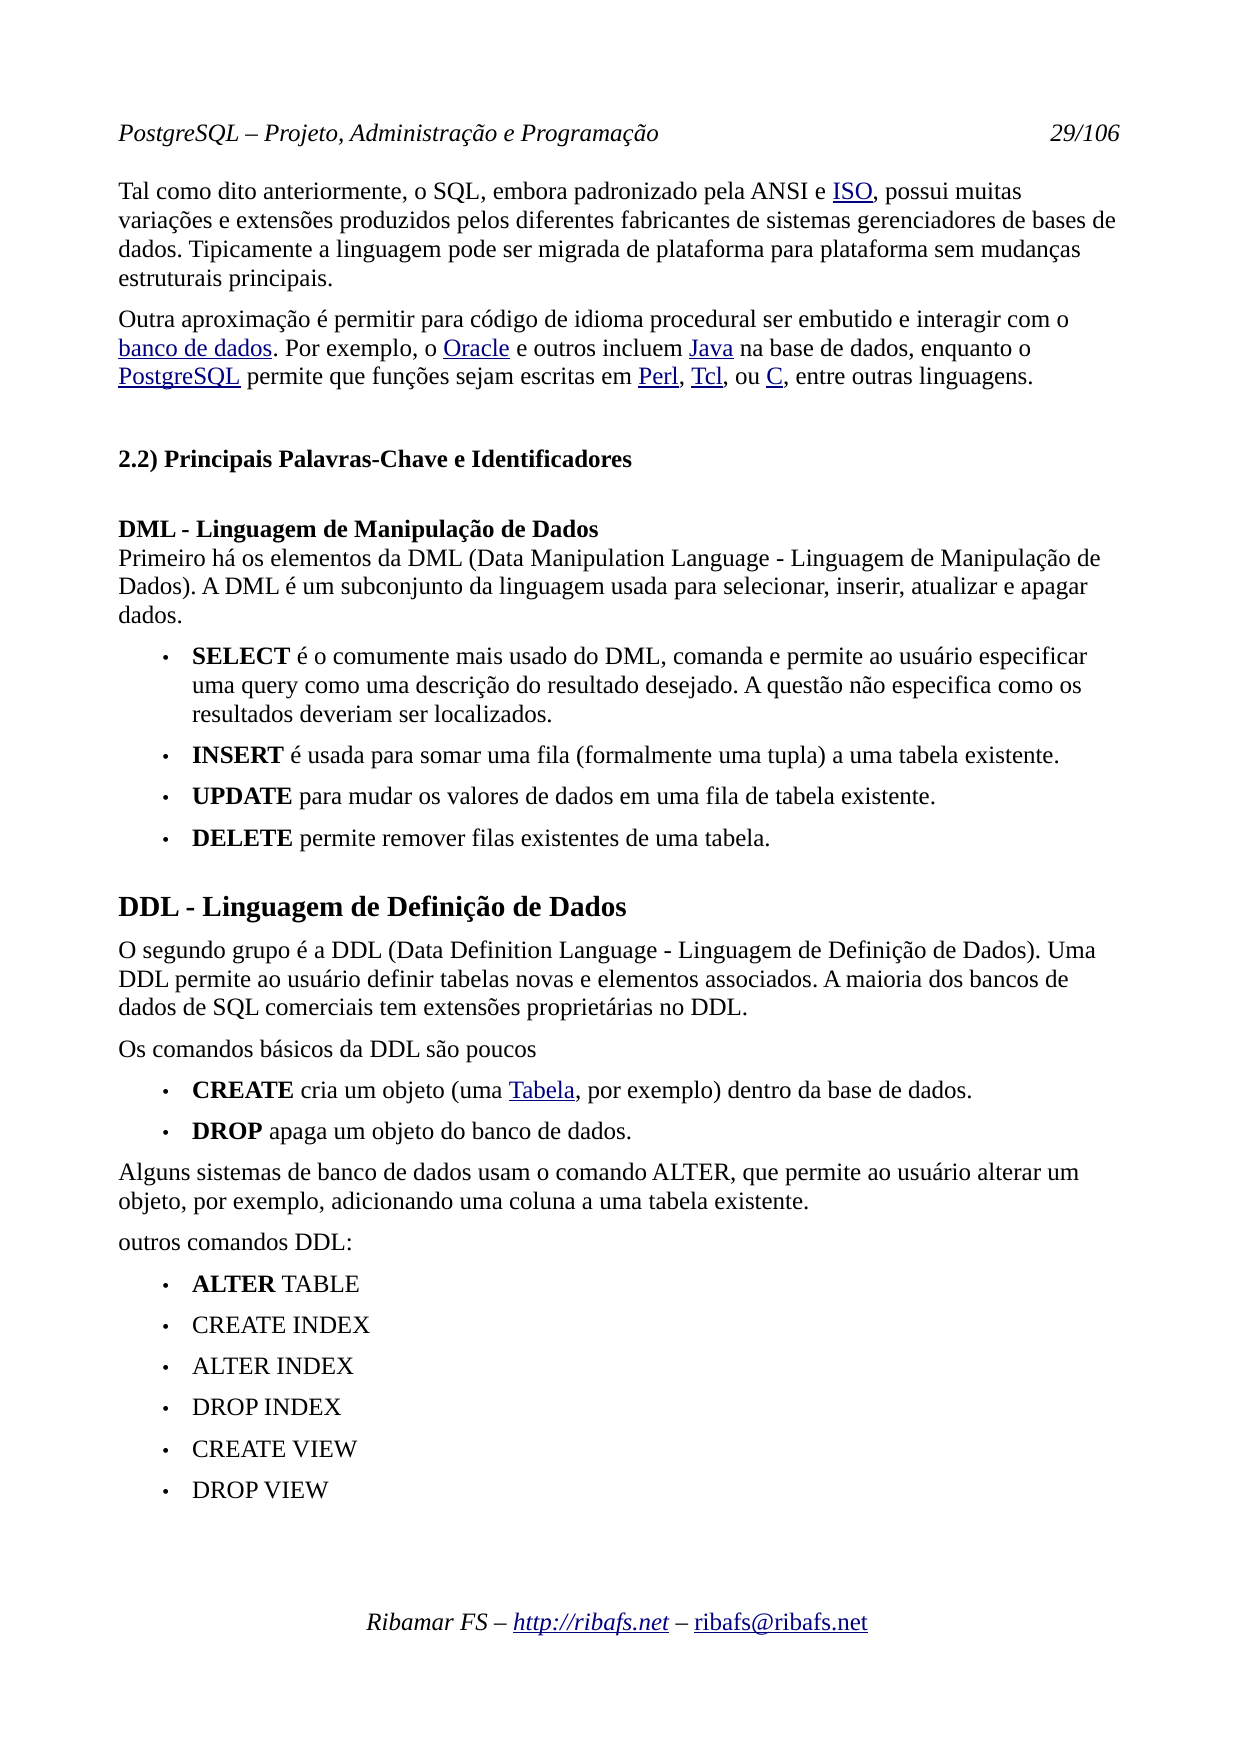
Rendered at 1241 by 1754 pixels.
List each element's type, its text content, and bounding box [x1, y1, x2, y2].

list CREATE VIEW [162, 1434, 1122, 1462]
text 2.2) Principais Palavras-Chave e Identificadores [118, 444, 1122, 473]
list DROP VIEW [162, 1475, 1122, 1504]
list DROP INDEX [162, 1392, 1122, 1421]
text Alguns sistemas de banco de dados usam o comando ALTER, que permite ao usuário alterar um objeto, por exemplo, adicionando uma coluna a uma tabela existente. [118, 1157, 1122, 1215]
text Primeiro há os elementos da DML (Data Manipulation Language - Linguagem de Manipulação de Dados). A DML é um subconjunto da linguagem usada para selecionar, inserir, atualizar e apagar dados. [118, 543, 1122, 629]
list ALTER INDEX [162, 1351, 1122, 1380]
list INSERT é usada para somar uma fila (formalmente uma tupla) a uma tabela existente. [162, 740, 1122, 769]
list DELETE permite remover filas existentes de uma tabela. [162, 823, 1122, 851]
list SELECT é o comumente mais usado do DML, comanda e permite ao usuário especificar uma query como uma descrição do resultado desejado. A questão não especifica como os resultados deveriam ser localizados. [162, 641, 1122, 728]
text DML - Linguagem de Manipulação de Dados [118, 514, 1122, 543]
text Outra aproximação é permitir para código de idioma procedural ser embutido e interagir com o banco de dados. Por exemplo, o Oracle e outros incluem Java na base de dados, enquanto o PostgreSQL permite que funções sejam escritas em Perl, Tcl, ou C, entre outras linguagens. [118, 304, 1122, 390]
text O segundo grupo é a DDL (Data Definition Language - Linguagem de Definição de Dados). Uma DDL permite ao usuário definir tabelas novas e elementos associados. A maioria dos bancos de dados de SQL comerciais tem extensões proprietárias no DDL. [118, 935, 1122, 1021]
text outros comandos DDL: [118, 1227, 1122, 1256]
list ALTER TABLE [162, 1269, 1122, 1297]
text Os comandos básicos da DDL são poucos [118, 1034, 1122, 1062]
list CREATE cria um objeto (uma Tabela, por exemplo) dentro da base de dados. [162, 1075, 1122, 1104]
list UPDATE para mudar os valores de dados em uma fila de tabela existente. [162, 781, 1122, 810]
list DROP apaga um objeto do banco de dados. [162, 1116, 1122, 1145]
list CREATE INDEX [162, 1310, 1122, 1339]
text Tal como dito anteriormente, o SQL, embora padronizado pela ANSI e ISO, possui muitas variações e extensões produzidos pelos diferentes fabricantes de sistemas gerenciadores de bases de dados. Tipicamente a linguagem pode ser migrada de plataforma para plataforma sem mudanças estruturais principais. [118, 176, 1122, 291]
subtitle DDL - Linguagem de Definição de Dados [118, 889, 1122, 922]
